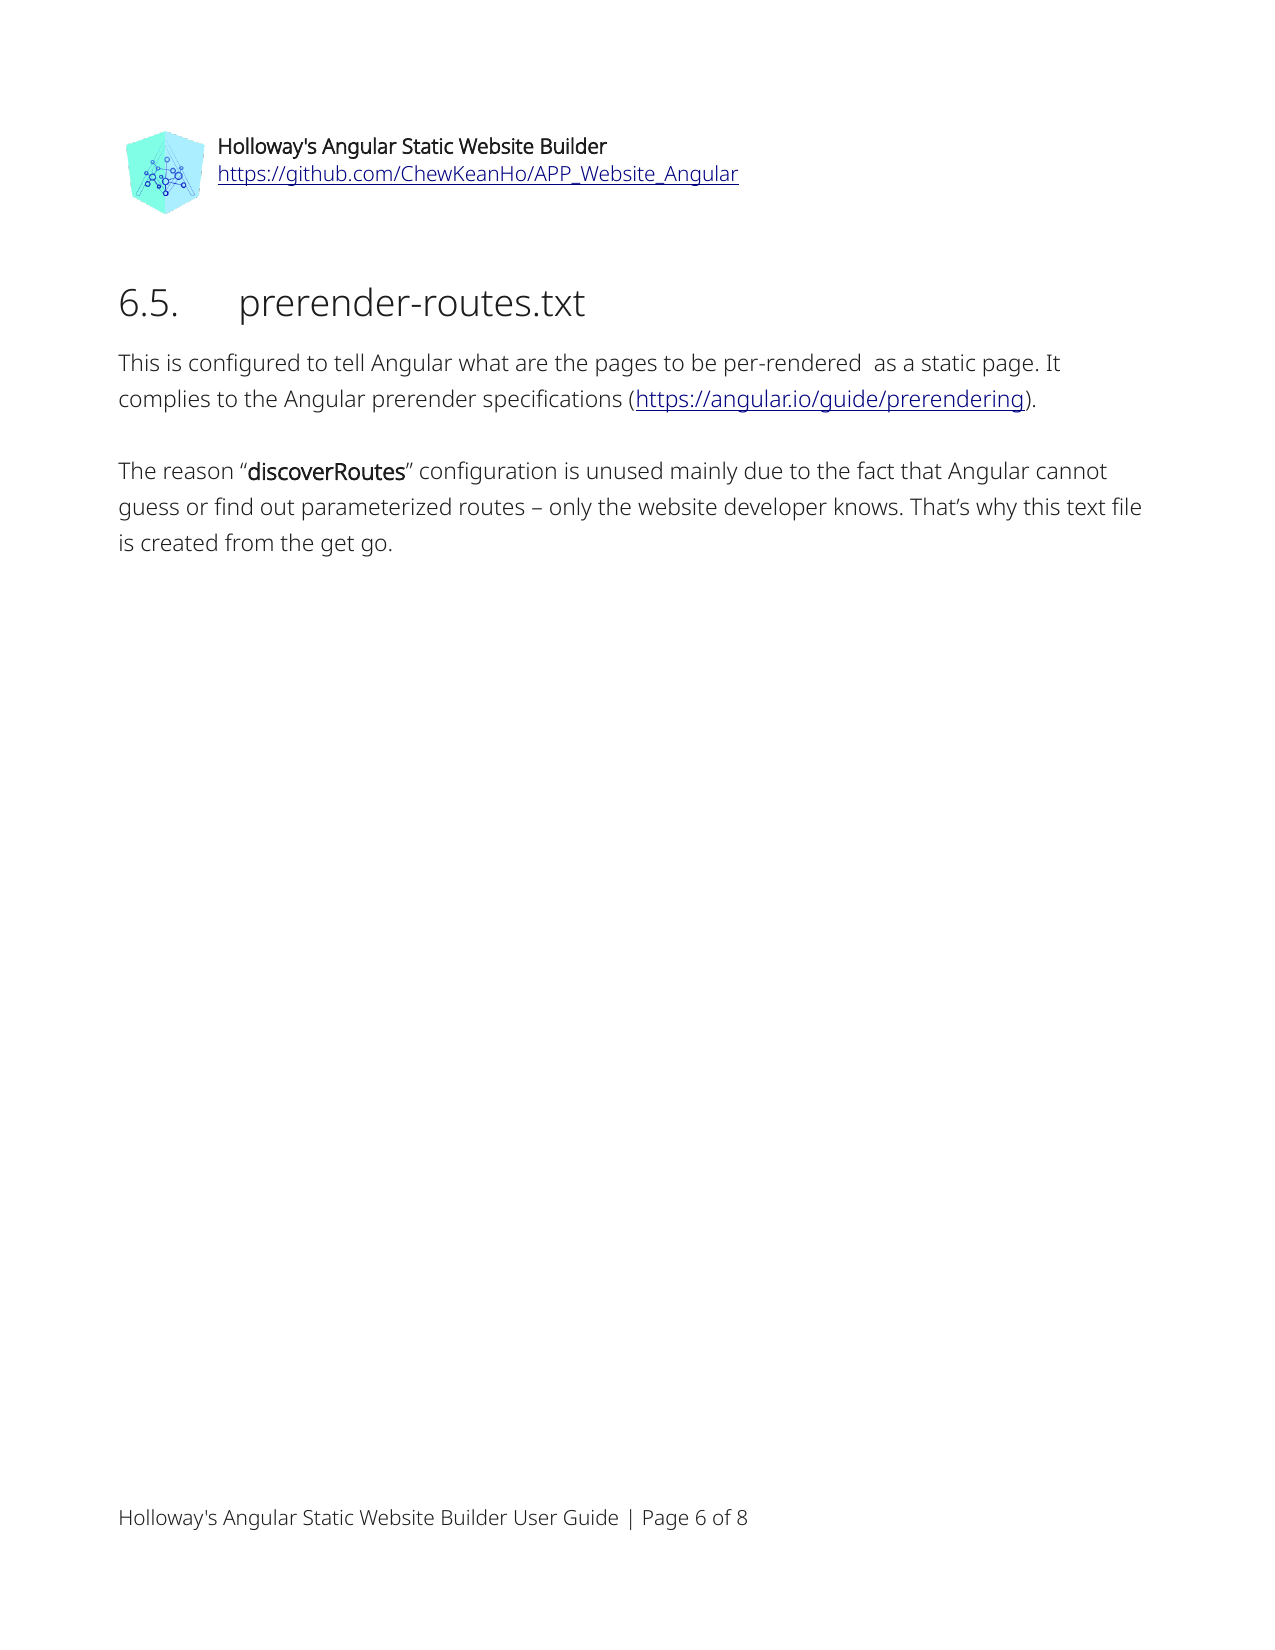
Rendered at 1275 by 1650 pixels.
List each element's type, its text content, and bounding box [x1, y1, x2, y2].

subtitle prerender-routes.txt [118, 277, 1157, 328]
text This is configured to tell Angular what are the pages to be per-rendered as a static page. It complies to the Angular prerender specifications (https://angular.io/guide/prerendering). [118, 347, 1157, 414]
text The reason “discoverRoutes” configuration is unused mainly due to the fact that Angular cannot guess or find out parameterized routes – only the website developer knows. That’s why this text file is created from the get go. [118, 455, 1157, 558]
picture [123, 131, 207, 214]
